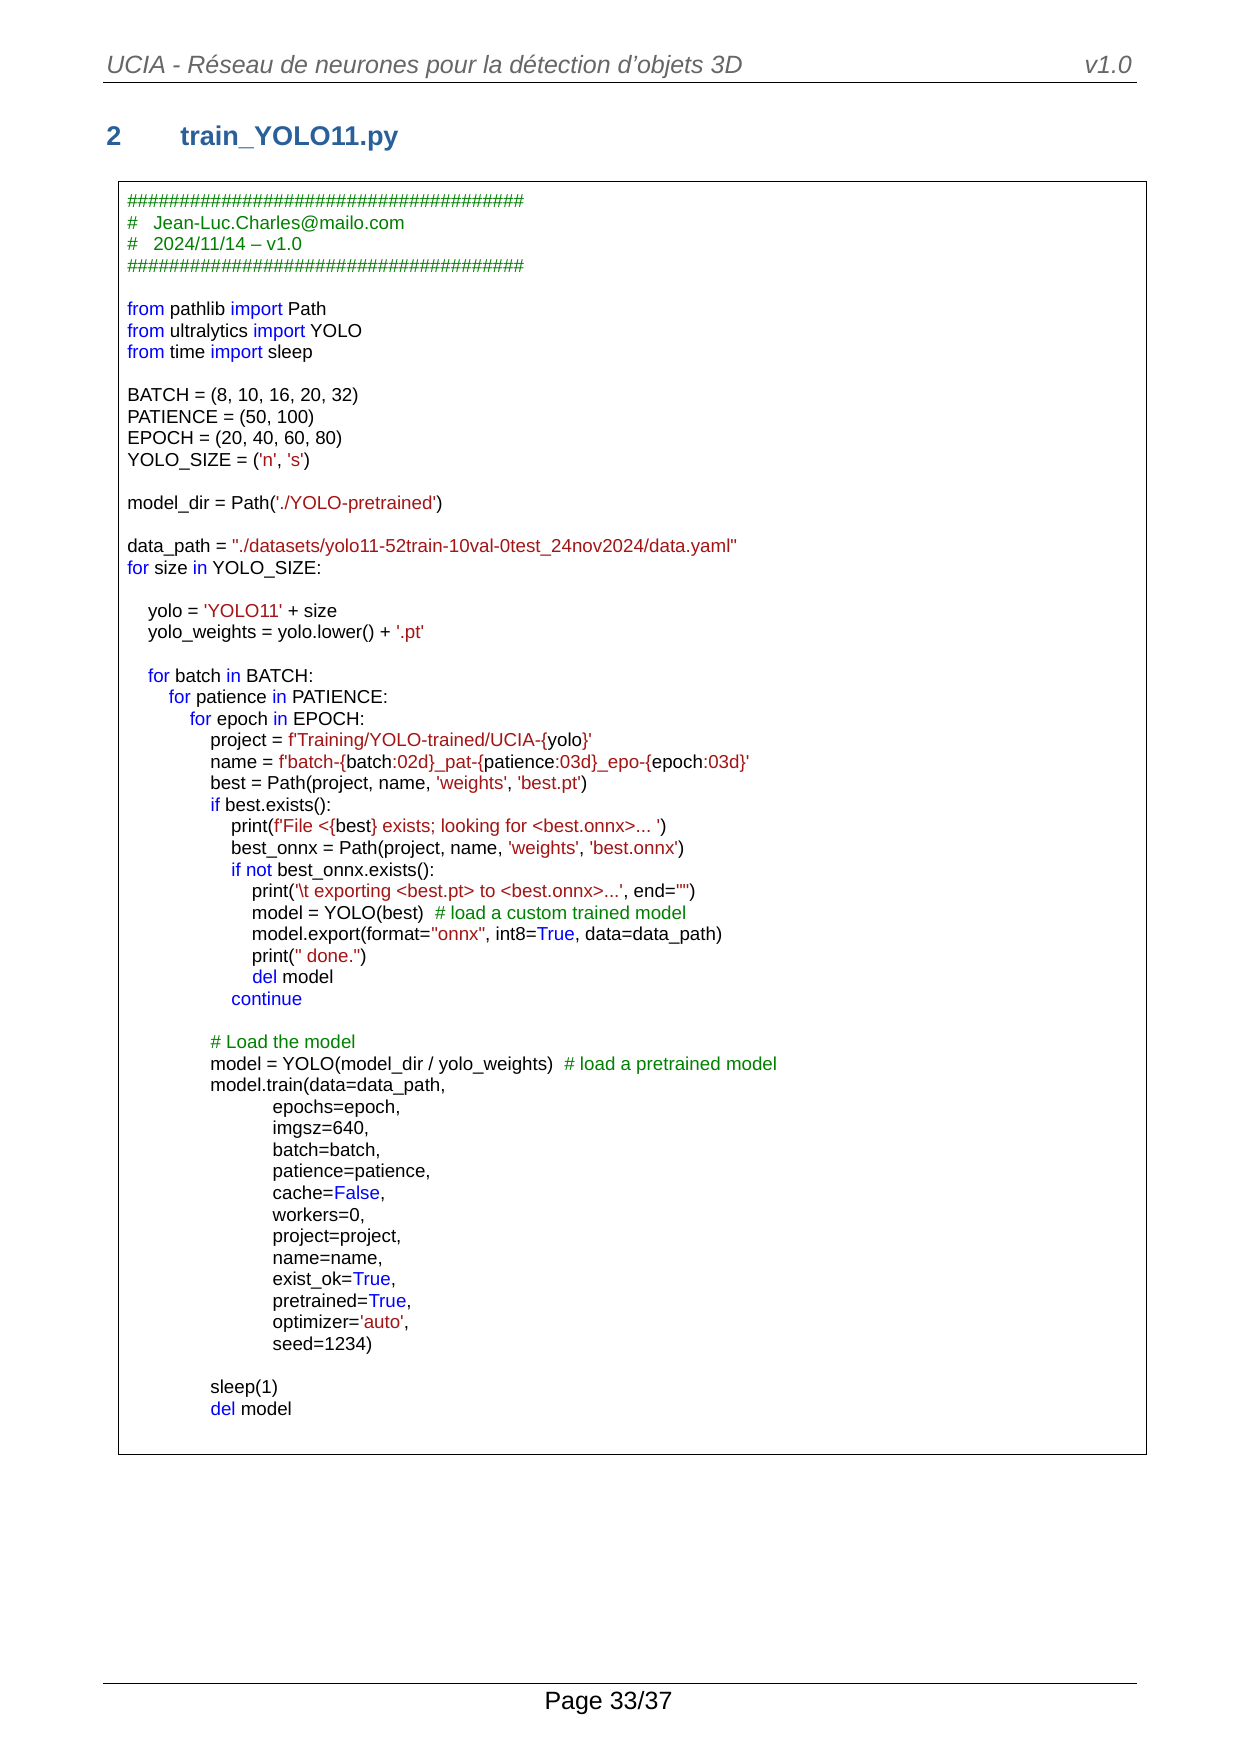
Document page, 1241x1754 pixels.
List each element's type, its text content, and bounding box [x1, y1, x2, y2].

text workers=0, [127, 1203, 1137, 1225]
text from time import sleep [127, 341, 1137, 362]
text project = f'Training/YOLO-trained/UCIA-{yolo}' [127, 729, 1137, 751]
text print('\t exporting <best.pt> to <best.onnx>...', end="") [127, 880, 1137, 902]
subtitle train_YOLO11.py [106, 120, 1134, 151]
text model.export(format="onnx", int8=True, data=data_path) [127, 923, 1137, 945]
text from pathlib import Path [127, 298, 1137, 319]
text seed=1234) [127, 1333, 1137, 1354]
text exist_ok=True, [127, 1268, 1137, 1290]
text best_onnx = Path(project, name, 'weights', 'best.onnx') [127, 837, 1137, 858]
text print(f'File <{best} exists; looking for <best.onnx>... ') [127, 815, 1137, 837]
text imgsz=640, [127, 1117, 1137, 1139]
text EPOCH = (20, 40, 60, 80) [127, 427, 1137, 449]
text best = Path(project, name, 'weights', 'best.pt') [127, 772, 1137, 794]
text YOLO_SIZE = ('n', 's') [127, 449, 1137, 470]
text model = YOLO(best) # load a custom trained model [127, 902, 1137, 923]
text batch=batch, [127, 1139, 1137, 1160]
text BATCH = (8, 10, 16, 20, 32) [127, 384, 1137, 406]
text for epoch in EPOCH: [127, 707, 1137, 729]
text project=project, [127, 1225, 1137, 1247]
text patience=patience, [127, 1160, 1137, 1182]
text sleep(1) [127, 1376, 1137, 1397]
text # 2024/11/14 – v1.0 [127, 233, 1137, 255]
text optimizer='auto', [127, 1311, 1137, 1333]
text if not best_onnx.exists(): [127, 858, 1137, 880]
text # Jean-Luc.Charles@mailo.com [127, 212, 1137, 233]
text continue [127, 988, 1137, 1009]
text # Load the model [127, 1031, 1137, 1052]
text del model [127, 966, 1137, 988]
text if best.exists(): [127, 794, 1137, 815]
text model = YOLO(model_dir / yolo_weights) # load a pretrained model [127, 1052, 1137, 1074]
text del model [127, 1397, 1137, 1419]
text print(" done.") [127, 945, 1137, 966]
text ###################################### [127, 255, 1137, 276]
text model.train(data=data_path, [127, 1074, 1137, 1096]
text for patience in PATIENCE: [127, 686, 1137, 707]
text yolo_weights = yolo.lower() + '.pt' [127, 621, 1137, 643]
text epochs=epoch, [127, 1096, 1137, 1117]
text ###################################### [127, 190, 1137, 212]
text name = f'batch-{batch:02d}_pat-{patience:03d}_epo-{epoch:03d}' [127, 751, 1137, 772]
text model_dir = Path('./YOLO-pretrained') [127, 492, 1137, 513]
text pretrained=True, [127, 1290, 1137, 1311]
text cache=False, [127, 1182, 1137, 1203]
text from ultralytics import YOLO [127, 319, 1137, 341]
text PATIENCE = (50, 100) [127, 406, 1137, 427]
text data_path = "./datasets/yolo11-52train-10val-0test_24nov2024/data.yaml" [127, 535, 1137, 557]
text name=name, [127, 1247, 1137, 1268]
text for batch in BATCH: [127, 664, 1137, 686]
text yolo = 'YOLO11' + size [127, 600, 1137, 621]
text for size in YOLO_SIZE: [127, 557, 1137, 578]
